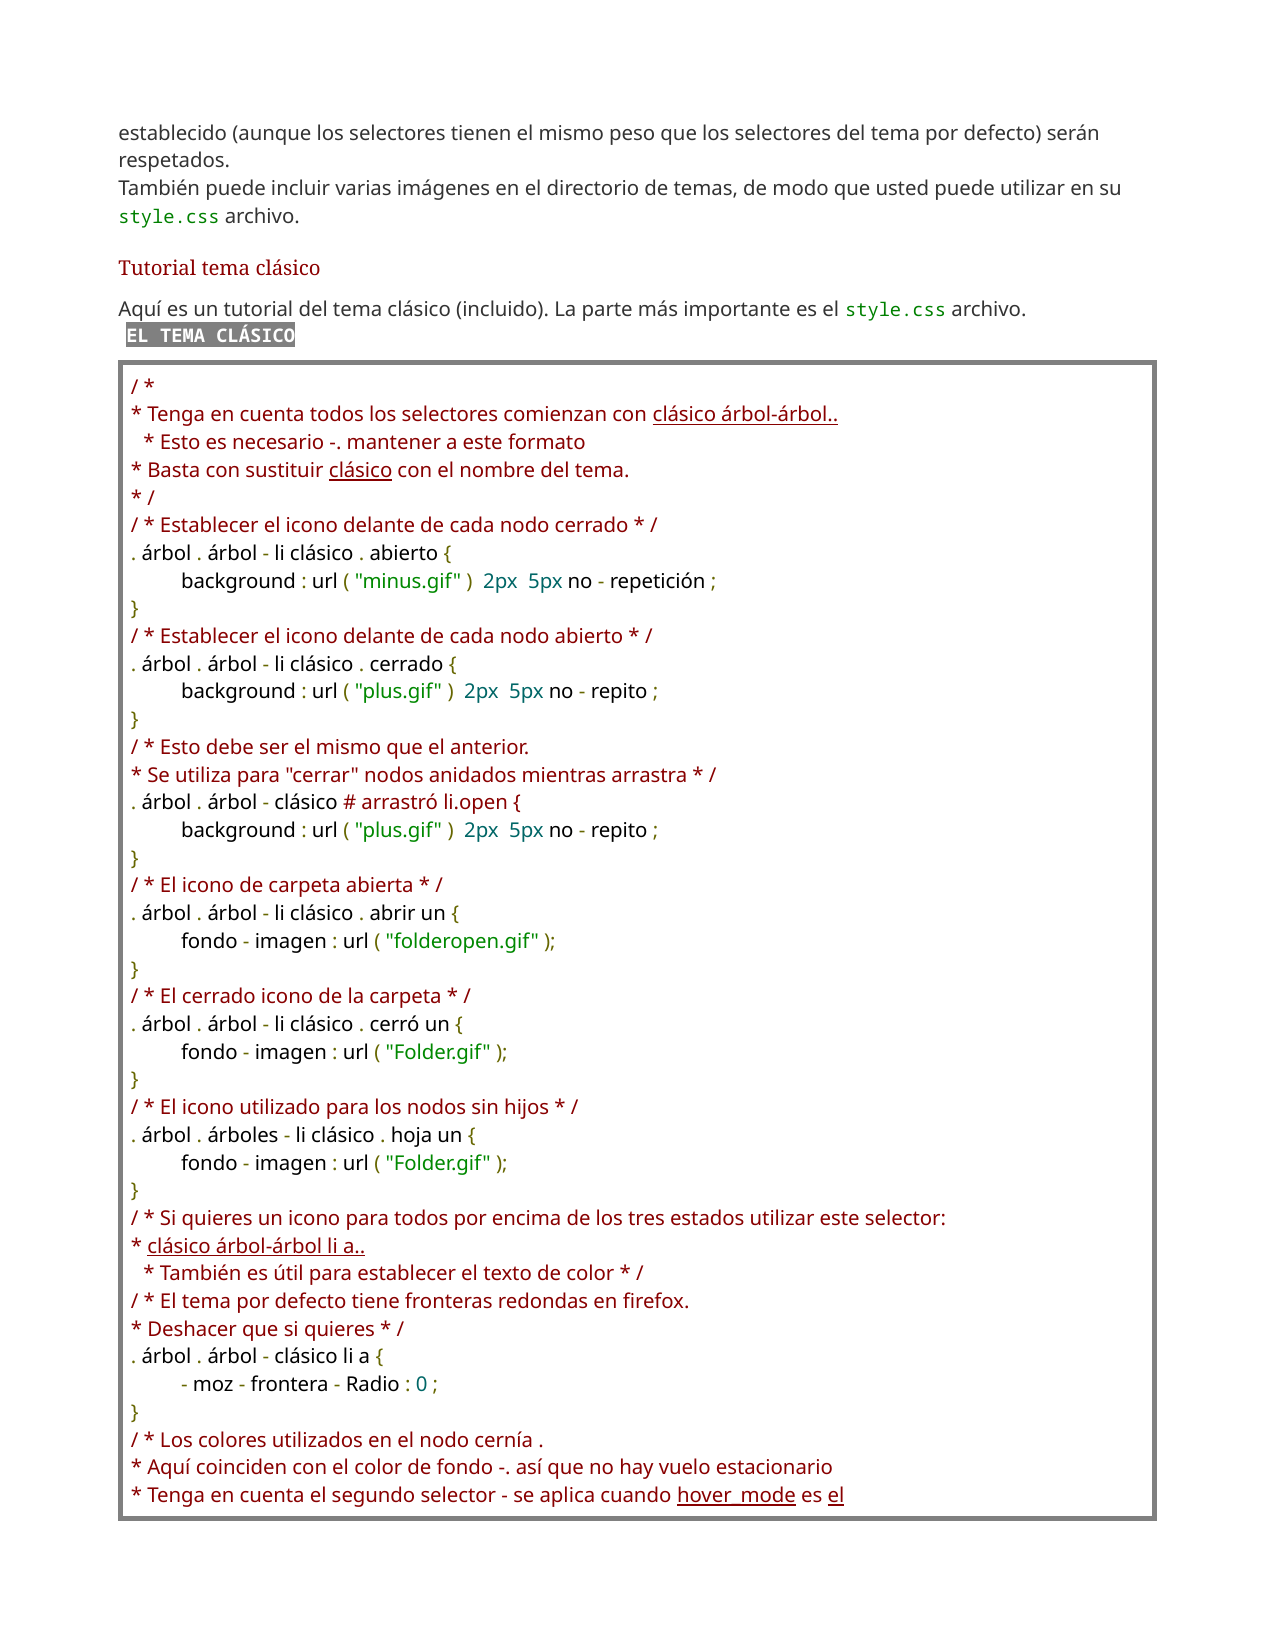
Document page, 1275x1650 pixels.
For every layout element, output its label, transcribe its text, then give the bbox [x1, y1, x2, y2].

text / * Si quieres un icono para todos por encima de los tres estados utilizar este selector: [123, 1191, 1152, 1219]
text * clásico árbol-árbol li a.. [123, 1219, 1152, 1247]
text / * El tema por defecto tiene fronteras redondas en firefox. [123, 1274, 1152, 1302]
text background : url ( "plus.gif" ) 2px 5px no - repito ; [123, 665, 1152, 692]
text } [123, 831, 1152, 859]
text / * Establecer el icono delante de cada nodo cerrado * / [123, 498, 1152, 526]
text Aquí es un tutorial del tema clásico (incluido). La parte más importante es el style.css archivo. [118, 294, 1157, 322]
text * Deshacer que si quieres * / [123, 1302, 1152, 1330]
text establecido (aunque los selectores tienen el mismo peso que los selectores del tema por defecto) serán respetados. [118, 118, 1157, 173]
text * / [123, 471, 1152, 498]
text * Aquí coinciden con el color de fondo -. así que no hay vuelo estacionario [123, 1441, 1152, 1468]
text / * Esto debe ser el mismo que el anterior. [123, 720, 1152, 748]
text } [123, 582, 1152, 609]
text fondo - imagen : url ( "Folder.gif" ); [123, 1025, 1152, 1053]
subtitle Tutorial tema clásico [118, 254, 1157, 282]
text * Basta con sustituir clásico con el nombre del tema. [123, 443, 1152, 471]
text . árbol . árbol - clásico li a { [123, 1330, 1152, 1357]
text / * Establecer el icono delante de cada nodo abierto * / [123, 609, 1152, 637]
text . árbol . árbol - li clásico . abierto { [123, 526, 1152, 554]
text * Tenga en cuenta el segundo selector - se aplica cuando hover_mode es el [123, 1468, 1152, 1516]
text fondo - imagen : url ( "folderopen.gif" ); [123, 914, 1152, 942]
text } [123, 942, 1152, 969]
text / * [123, 365, 1152, 388]
text * También es útil para establecer el texto de color * / [123, 1247, 1152, 1274]
text . árbol . árbol - li clásico . abrir un { [123, 886, 1152, 914]
text / * El cerrado icono de la carpeta * / [123, 969, 1152, 997]
text . árbol . árbol - li clásico . cerrado { [123, 637, 1152, 665]
text background : url ( "minus.gif" ) 2px 5px no - repetición ; [123, 554, 1152, 582]
text } [123, 692, 1152, 720]
text } [123, 1163, 1152, 1191]
text background : url ( "plus.gif" ) 2px 5px no - repito ; [123, 803, 1152, 831]
text } [123, 1053, 1152, 1080]
text . árbol . árbol - li clásico . cerró un { [123, 997, 1152, 1025]
text * Se utiliza para "cerrar" nodos anidados mientras arrastra * / [123, 748, 1152, 776]
text . árbol . árboles - li clásico . hoja un { [123, 1108, 1152, 1136]
text } [123, 1385, 1152, 1413]
text - moz - frontera - Radio : 0 ; [123, 1357, 1152, 1385]
text * Esto es necesario -. mantener a este formato [123, 415, 1152, 443]
text EL TEMA CLÁSICO [118, 322, 1157, 347]
text / * El icono utilizado para los nodos sin hijos * / [123, 1080, 1152, 1108]
text * Tenga en cuenta todos los selectores comienzan con clásico árbol-árbol.. [123, 388, 1152, 415]
text fondo - imagen : url ( "Folder.gif" ); [123, 1136, 1152, 1163]
text . árbol . árbol - clásico # arrastró li.open { [123, 776, 1152, 803]
text / * Los colores utilizados en el nodo cernía . [123, 1413, 1152, 1441]
text También puede incluir varias imágenes en el directorio de temas, de modo que usted puede utilizar en su style.css archivo. [118, 173, 1157, 229]
text / * El icono de carpeta abierta * / [123, 859, 1152, 886]
